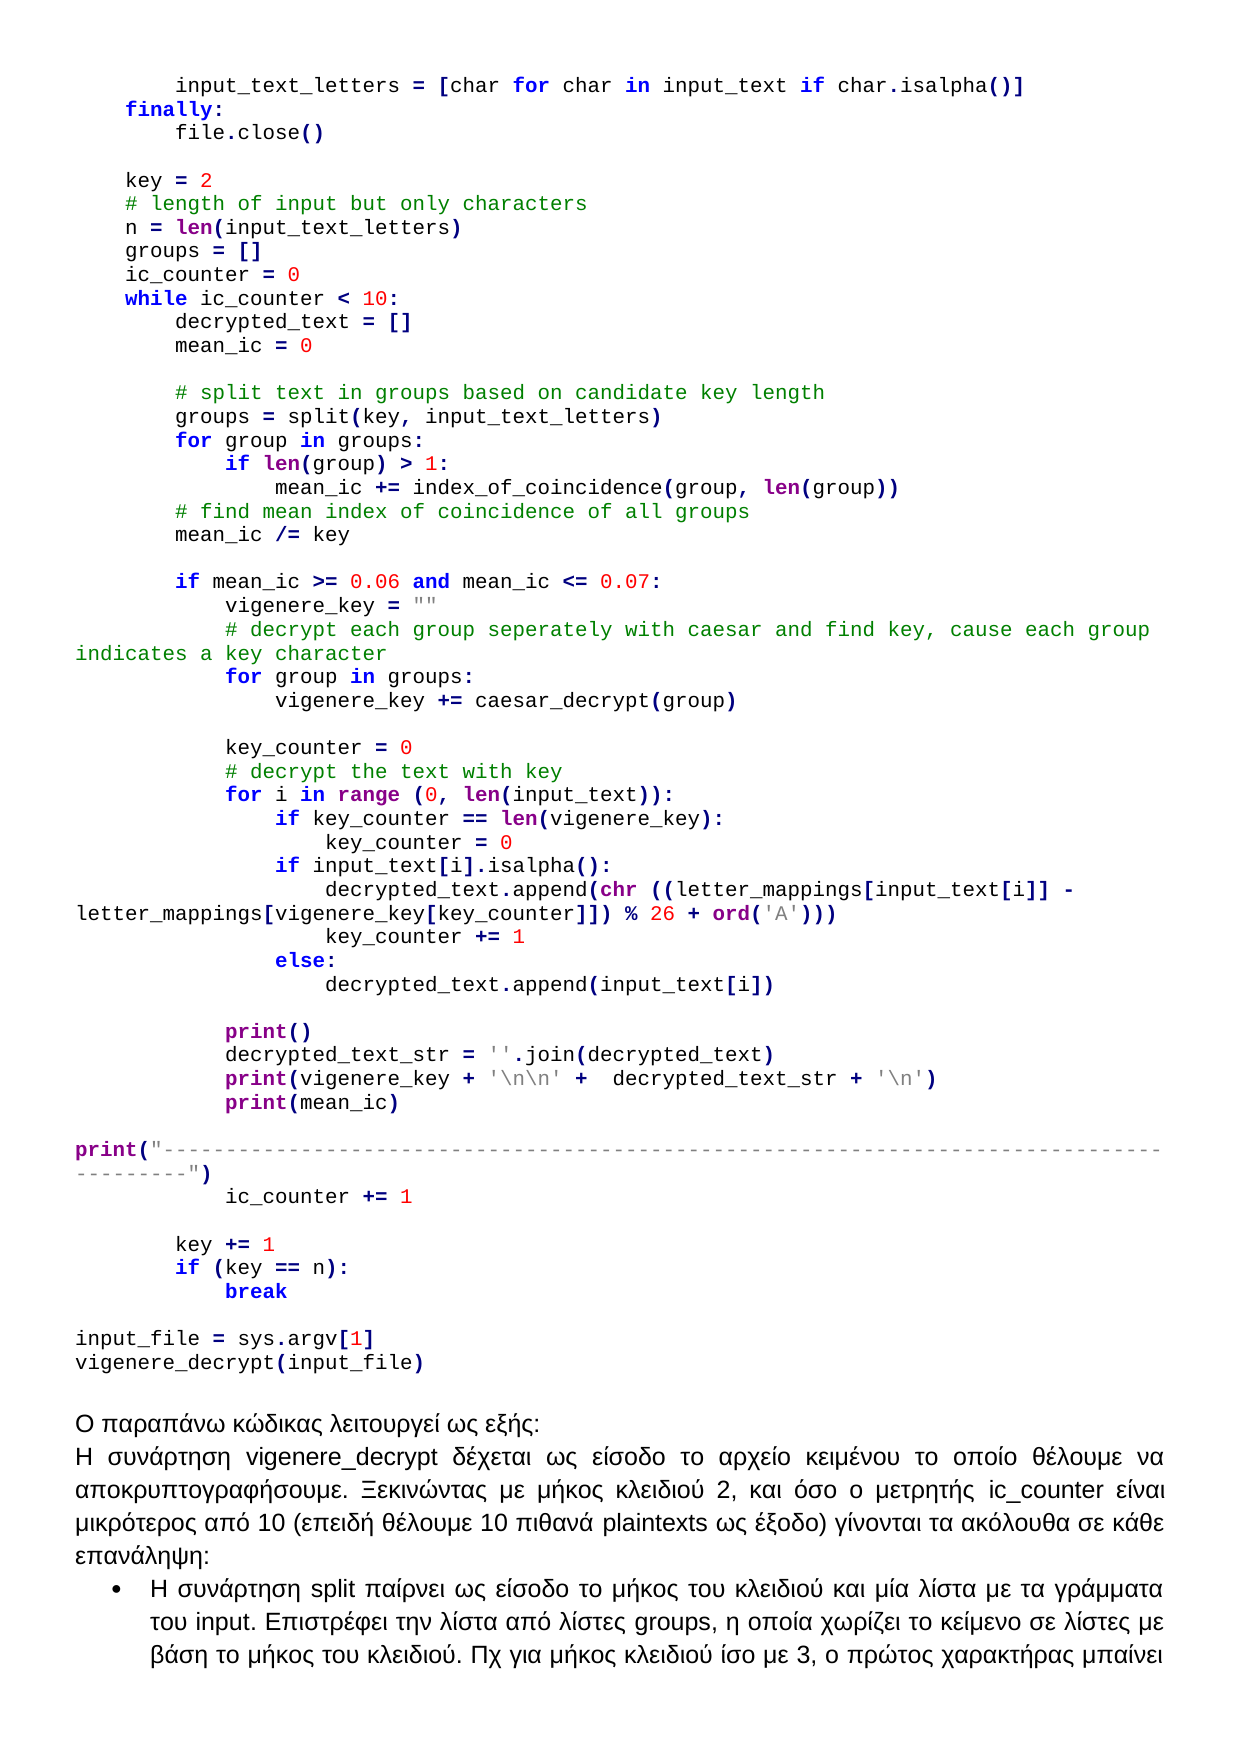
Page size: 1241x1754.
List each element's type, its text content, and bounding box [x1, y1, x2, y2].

text if input_text[i].isalpha(): [75, 855, 1165, 879]
text mean_ic += index_of_coincidence(group, len(group)) [75, 477, 1165, 501]
text # decrypt each group seperately with caesar and find key, cause each group indicates a key character [75, 619, 1165, 666]
text mean_ic /= key [75, 524, 1165, 548]
text while ic_counter < 10: [75, 288, 1165, 311]
text decrypted_text.append(input_text[i]) [75, 973, 1165, 997]
text groups = split(key, input_text_letters) [75, 406, 1165, 430]
text decrypted_text_str = ''.join(decrypted_text) [75, 1044, 1165, 1068]
text file.close() [75, 122, 1165, 146]
text key_counter += 1 [75, 926, 1165, 950]
text # length of input but only characters [75, 193, 1165, 217]
text if key_counter == len(vigenere_key): [75, 808, 1165, 832]
text # split text in groups based on candidate key length [75, 382, 1165, 406]
text mean_ic = 0 [75, 335, 1165, 359]
text decrypted_text.append(chr ((letter_mappings[input_text[i]] - letter_mappings[vigenere_key[key_counter]]) % 26 + ord('A'))) [75, 879, 1165, 926]
text if len(group) > 1: [75, 453, 1165, 477]
text print() [75, 1021, 1165, 1044]
text for i in range (0, len(input_text)): [75, 784, 1165, 808]
text key = 2 [75, 169, 1165, 193]
text n = len(input_text_letters) [75, 217, 1165, 241]
text Ο παραπάνω κώδικας λειτουργεί ως εξής: [75, 1408, 1165, 1437]
text for group in groups: [75, 430, 1165, 453]
text input_text_letters = [char for char in input_text if char.isalpha()] [75, 75, 1165, 99]
text # find mean index of coincidence of all groups [75, 501, 1165, 524]
text if mean_ic >= 0.06 and mean_ic <= 0.07: [75, 572, 1165, 595]
text print(mean_ic) [75, 1092, 1165, 1115]
text for group in groups: [75, 666, 1165, 690]
text ic_counter += 1 [75, 1186, 1165, 1210]
text decrypted_text = [] [75, 311, 1165, 335]
text # decrypt the text with key [75, 761, 1165, 784]
text vigenere_key = "" [75, 595, 1165, 619]
text print("-----------------------------------------------------------------------------------------") [75, 1115, 1165, 1186]
text key += 1 [75, 1234, 1165, 1257]
text ic_counter = 0 [75, 264, 1165, 288]
text key_counter = 0 [75, 737, 1165, 761]
text break [75, 1281, 1165, 1304]
text vigenere_key += caesar_decrypt(group) [75, 690, 1165, 713]
text vigenere_decrypt(input_file) [75, 1352, 1165, 1376]
list Η συνάρτηση split παίρνει ως είσοδο το μήκος του κλειδιού και μία λίστα με τα γράμματα του input. Επιστρέφει την λίστα από λίστες groups, η οποία χωρίζει το κείμενο σε λίστες με βάση το μήκος του κλειδιού. Πχ για μήκος κλειδιού ίσο με 3, ο πρώτος χαρακτήρας μπαίνει [112, 1574, 1165, 1668]
text key_counter = 0 [75, 832, 1165, 855]
text groups = [] [75, 241, 1165, 264]
text else: [75, 950, 1165, 973]
text Η συνάρτηση vigenere_decrypt δέχεται ως είσοδο το αρχείο κειμένου το οποίο θέλουμε να αποκρυπτογραφήσουμε. Ξεκινώντας με μήκος κλειδιού 2, και όσο ο μετρητής ic_counter είναι μικρότερος από 10 (επειδή θέλουμε 10 πιθανά plaintexts ως έξοδο) γίνονται τα ακόλουθα σε κάθε επανάληψη: [75, 1442, 1165, 1569]
text input_file = sys.argv[1] [75, 1328, 1165, 1352]
text finally: [75, 99, 1165, 122]
text print(vigenere_key + '\n\n' + decrypted_text_str + '\n') [75, 1068, 1165, 1092]
text if (key == n): [75, 1257, 1165, 1281]
